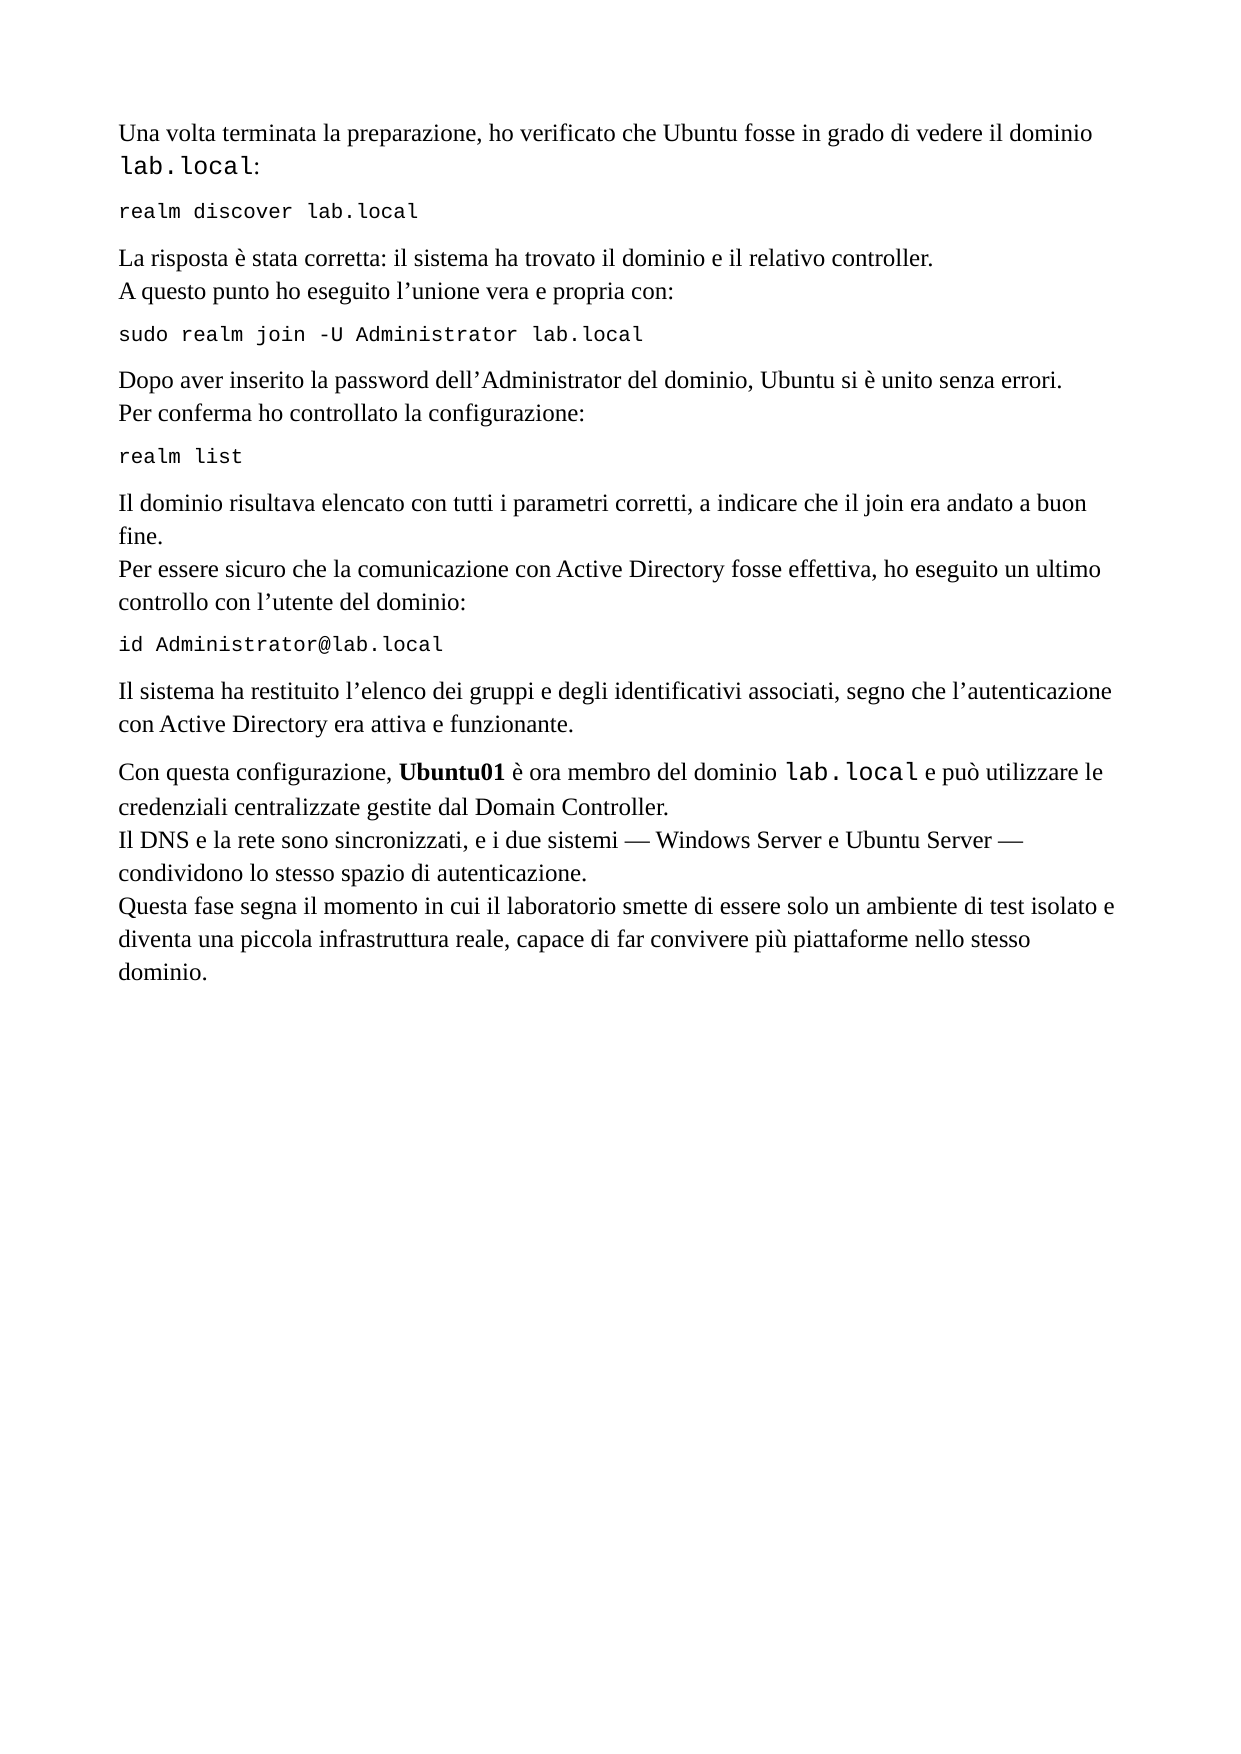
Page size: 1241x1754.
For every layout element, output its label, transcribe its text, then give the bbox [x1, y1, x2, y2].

text Il dominio risultava elencato con tutti i parametri corretti, a indicare che il join era andato a buon fine. Per essere sicuro che la comunicazione con Active Directory fosse effettiva, ho eseguito un ultimo controllo con l’utente del dominio: [118, 488, 1122, 616]
text realm discover lab.local [118, 201, 1122, 225]
text Il sistema ha restituito l’elenco dei gruppi e degli identificativi associati, segno che l’autenticazione con Active Directory era attiva e funzionante. [118, 676, 1122, 738]
text Con questa configurazione, Ubuntu01 è ora membro del dominio lab.local e può utilizzare le credenziali centralizzate gestite dal Domain Controller. Il DNS e la rete sono sincronizzati, e i due sistemi — Windows Server e Ubuntu Server — condividono lo stesso spazio di autenticazione. Questa fase segna il momento in cui il laboratorio smette di essere solo un ambiente di test isolato e diventa una piccola infrastruttura reale, capace di far convivere più piattaforme nello stesso dominio. [118, 757, 1122, 986]
text sudo realm join -U Administrator lab.local [118, 323, 1122, 347]
text id Administrator@lab.local [118, 634, 1122, 658]
text Dopo aver inserito la password dell’Administrator del dominio, Ubuntu si è unito senza errori. Per conferma ho controllato la configurazione: [118, 365, 1122, 427]
text realm list [118, 446, 1122, 469]
text Una volta terminata la preparazione, ho verificato che Ubuntu fosse in grado di vedere il dominio lab.local: [118, 118, 1122, 182]
text La risposta è stata corretta: il sistema ha trovato il dominio e il relativo controller. A questo punto ho eseguito l’unione vera e propria con: [118, 243, 1122, 305]
